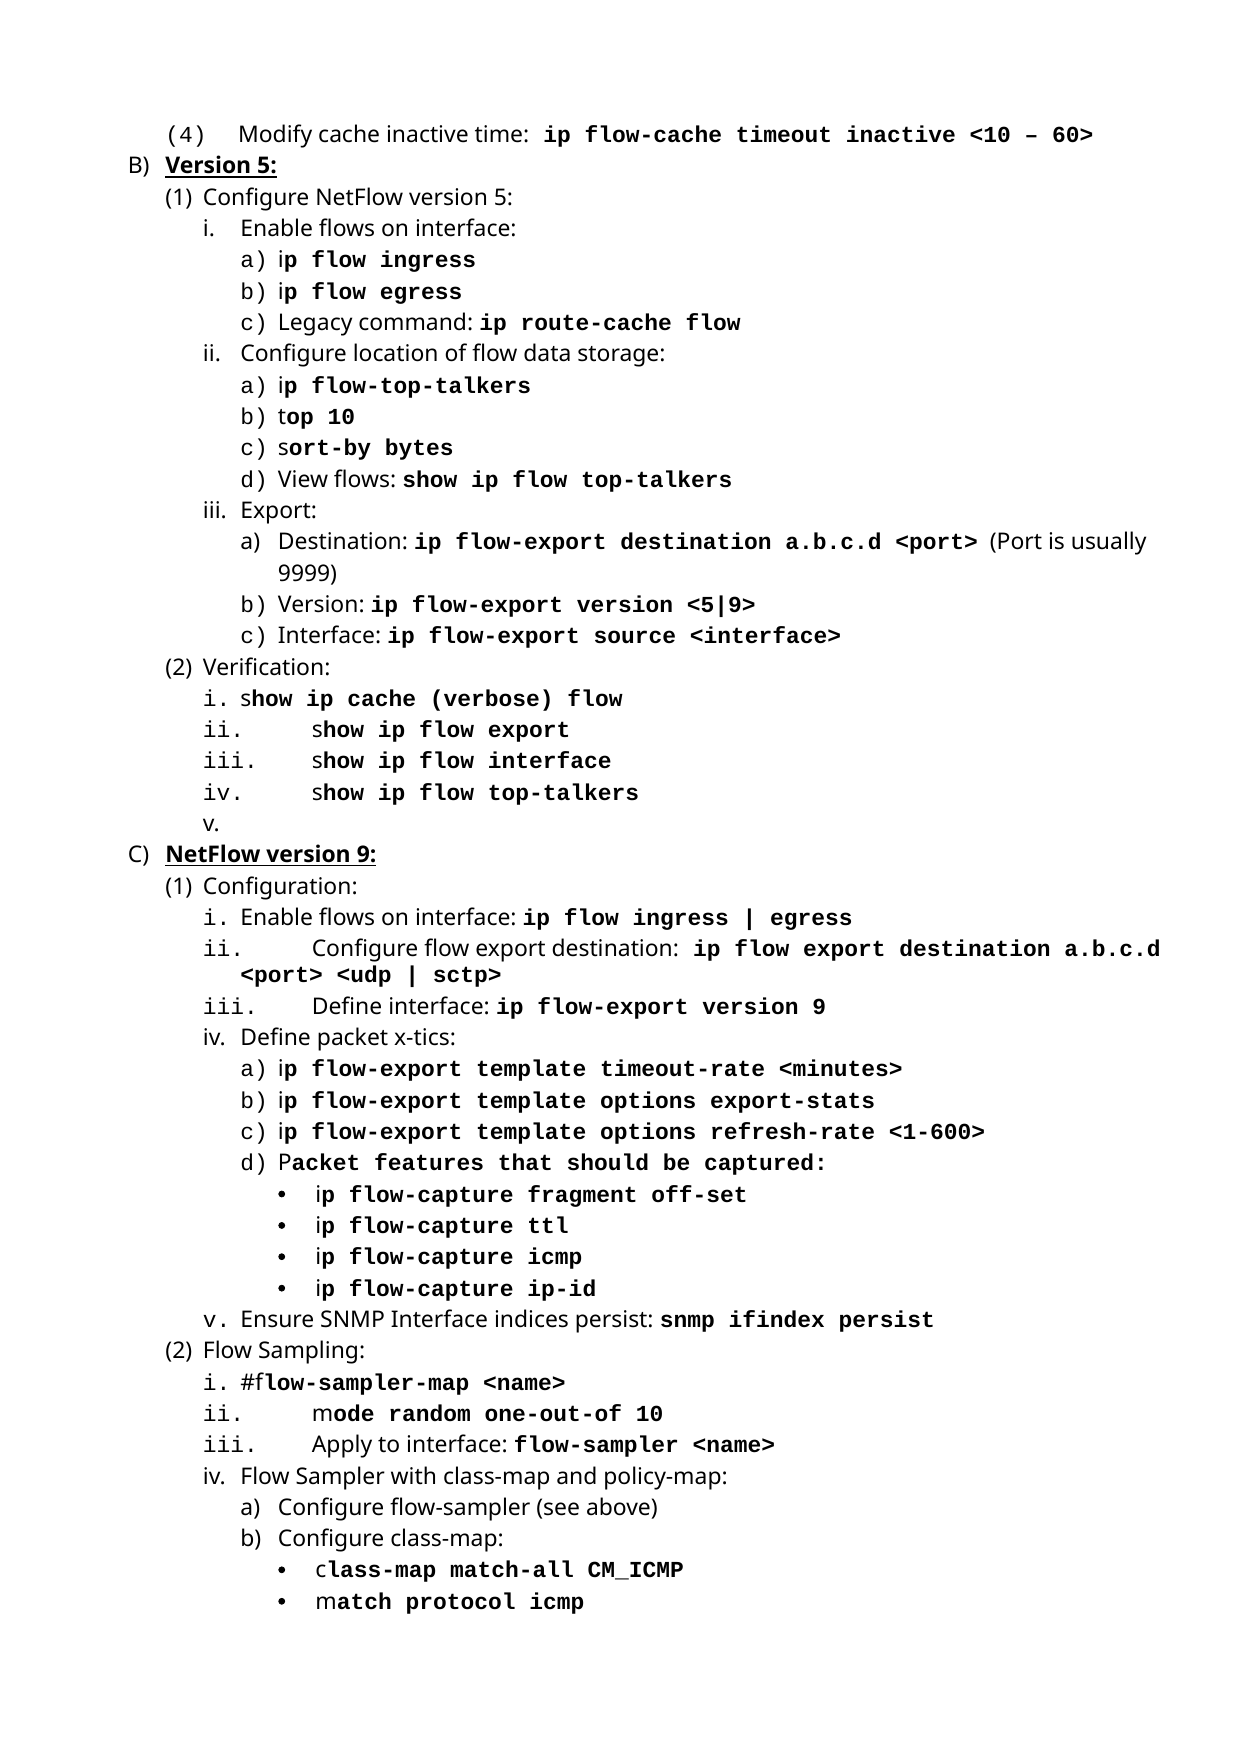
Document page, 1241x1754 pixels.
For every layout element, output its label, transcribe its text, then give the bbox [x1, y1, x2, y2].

list class-map match-all CM_ICMP [278, 1553, 1182, 1585]
list ip flow egress [240, 274, 1182, 306]
list ip flow-export template options refresh-rate <1-600> [240, 1115, 1182, 1146]
list ip flow-export template timeout-rate <minutes> [240, 1052, 1182, 1083]
list ip flow-capture icmp [278, 1240, 1182, 1272]
list sort-by bytes [240, 431, 1182, 463]
list Modify cache inactive time: ip flow-cache timeout inactive <10 – 60> [165, 118, 1182, 149]
list #flow-sampler-map <name> [203, 1366, 1182, 1397]
list show ip cache (verbose) flow [203, 682, 1182, 713]
list Apply to interface: flow-sampler <name> [203, 1428, 1182, 1460]
list Enable flows on interface: ip flow ingress | egress [203, 901, 1182, 932]
list ip flow-capture fragment off-set [278, 1178, 1182, 1209]
list Packet features that should be captured: [240, 1146, 1182, 1178]
list Destination: ip flow-export destination a.b.c.d <port> (Port is usually 9999) [240, 525, 1182, 588]
list mode random one-out-of 10 [203, 1397, 1182, 1428]
list Configuration: [165, 870, 1182, 901]
list View flows: show ip flow top-talkers [240, 463, 1182, 494]
list Configure location of flow data storage: [203, 337, 1182, 368]
list NetFlow version 9: [128, 838, 1182, 870]
list ip flow-capture ttl [278, 1209, 1182, 1240]
list Version 5: [128, 149, 1182, 181]
list Flow Sampler with class-map and policy-map: [203, 1460, 1182, 1491]
list Legacy command: ip route-cache flow [240, 306, 1182, 337]
list ip flow-top-talkers [240, 368, 1182, 400]
list Configure NetFlow version 5: [165, 181, 1182, 212]
list Configure class-map: [240, 1522, 1182, 1553]
list Export: [203, 494, 1182, 525]
list show ip flow export [203, 713, 1182, 744]
list Configure flow-sampler (see above) [240, 1491, 1182, 1522]
list Configure flow export destination: ip flow export destination a.b.c.d <port> <udp | sctp> [203, 932, 1182, 989]
list Version: ip flow-export version <5|9> [240, 588, 1182, 619]
list show ip flow top-talkers [203, 776, 1182, 807]
list Ensure SNMP Interface indices persist: snmp ifindex persist [203, 1303, 1182, 1334]
list match protocol icmp [278, 1585, 1182, 1616]
list show ip flow interface [203, 744, 1182, 776]
list Define packet x-tics: [203, 1021, 1182, 1052]
list ip flow ingress [240, 243, 1182, 274]
list ip flow-capture ip-id [278, 1272, 1182, 1303]
list Define interface: ip flow-export version 9 [203, 989, 1182, 1021]
list Flow Sampling: [165, 1334, 1182, 1366]
list top 10 [240, 400, 1182, 431]
list ip flow-export template options export-stats [240, 1083, 1182, 1115]
list Enable flows on interface: [203, 212, 1182, 243]
list Interface: ip flow-export source <interface> [240, 619, 1182, 651]
list Verification: [165, 651, 1182, 682]
